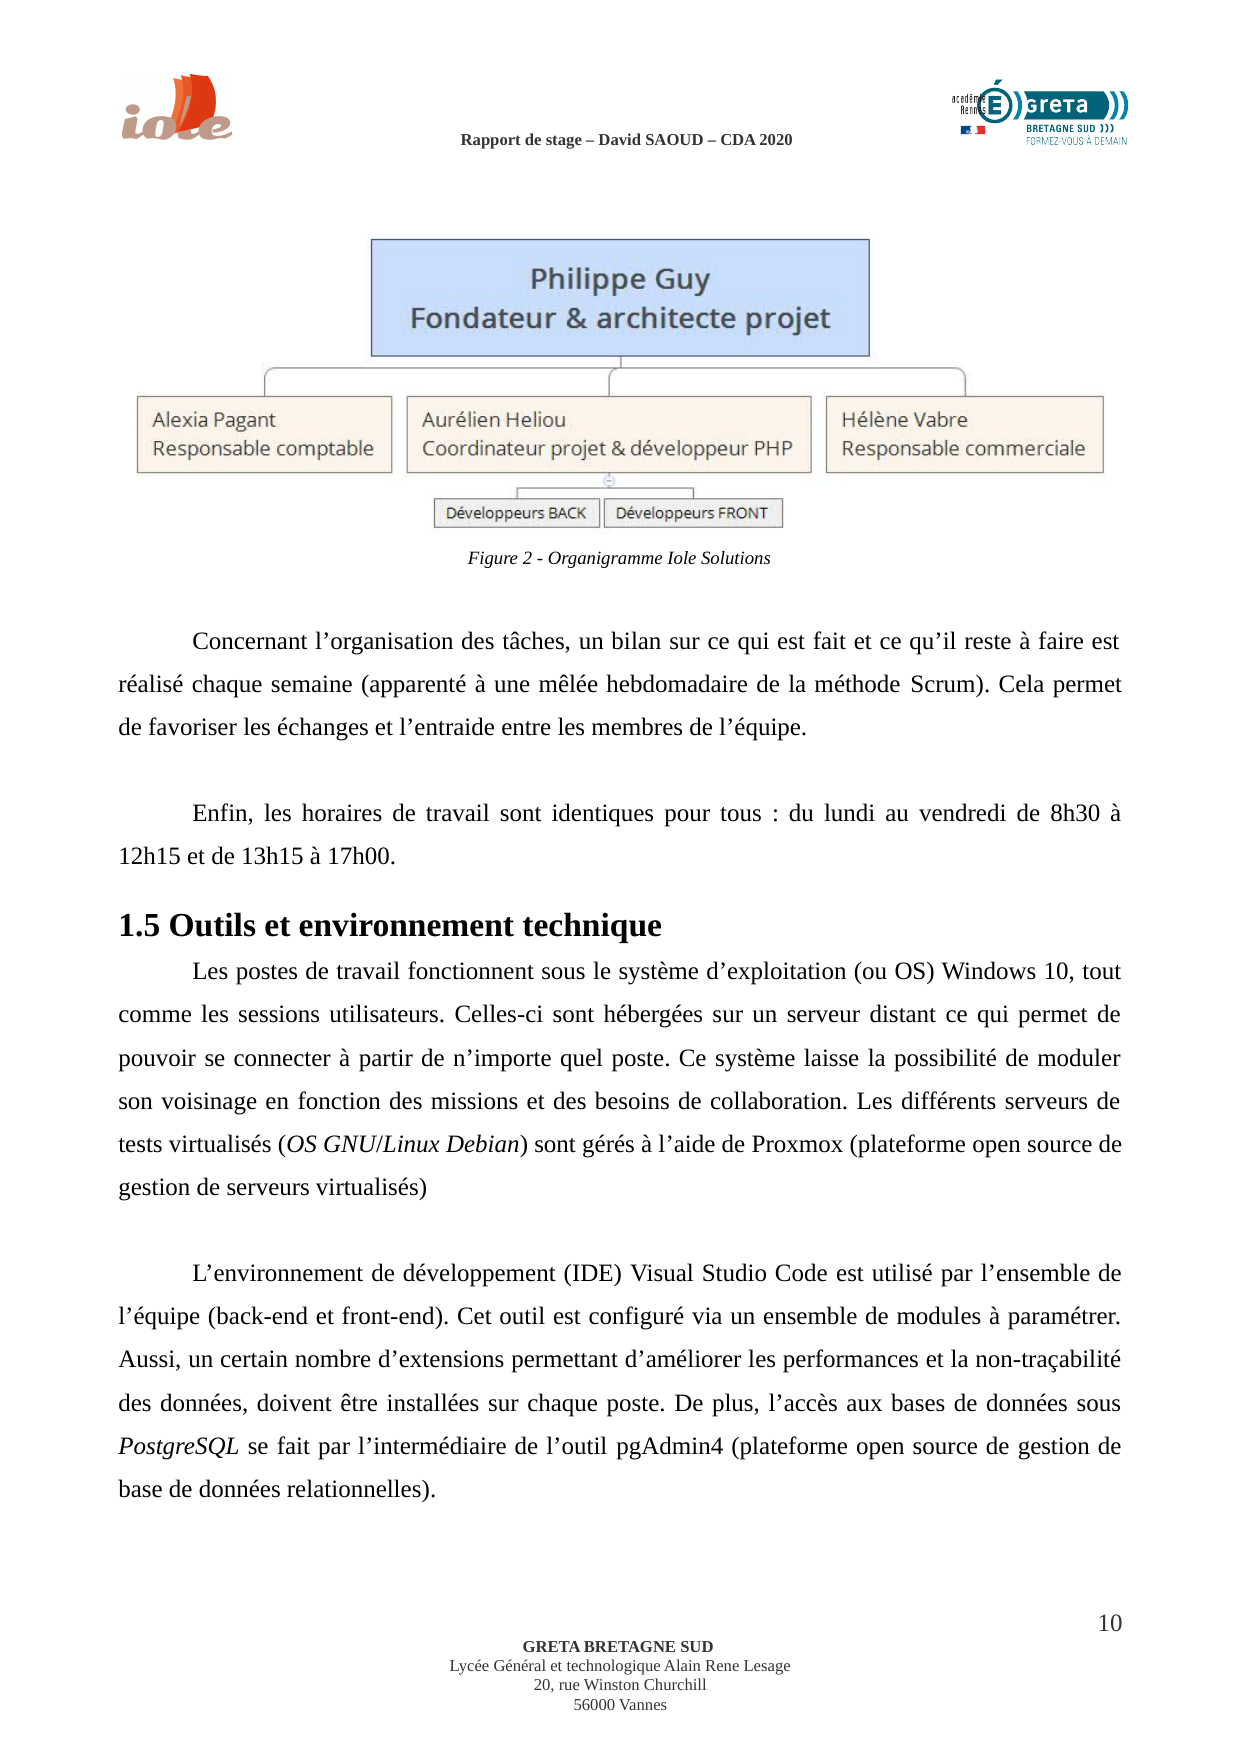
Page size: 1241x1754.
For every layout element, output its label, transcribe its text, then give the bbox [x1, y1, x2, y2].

picture [950, 76, 1131, 147]
subtitle 1.5 Outils et environnement technique [118, 905, 1122, 944]
text L’environnement de développement (IDE) Visual Studio Code est utilisé par l’ensemble de l’équipe (back-end et front-end). Cet outil est configuré via un ensemble de modules à paramétrer. Aussi, un certain nombre d’extensions permettant d’améliorer les performances et la non-traçabilité des données, doivent être installées sur chaque poste. De plus, l’accès aux bases de données sous PostgreSQL se fait par l’intermédiaire de l’outil pgAdmin4 (plateforme open source de gestion de base de données relationnelles). [118, 1258, 1122, 1503]
text Concernant l’organisation des tâches, un bilan sur ce qui est fait et ce qu’il reste à faire est réalisé chaque semaine (apparenté à une mêlée hebdomadaire de la méthode Scrum). Cela permet de favoriser les échanges et l’entraide entre les membres de l’équipe. [118, 626, 1122, 741]
text Enfin, les horaires de travail sont identiques pour tous : du lundi au vendredi de 8h30 à 12h15 et de 13h15 à 17h00. [118, 798, 1122, 870]
picture [118, 220, 1123, 547]
text Figure 2 - Organigramme Iole Solutions [118, 547, 1122, 568]
text Les postes de travail fonctionnent sous le système d’exploitation (ou OS) Windows 10, tout comme les sessions utilisateurs. Celles-ci sont hébergées sur un serveur distant ce qui permet de pouvoir se connecter à partir de n’importe quel poste. Ce système laisse la possibilité de moduler son voisinage en fonction des missions et des besoins de collaboration. Les différents serveurs de tests virtualisés (OS GNU/Linux Debian) sont gérés à l’aide de Proxmox (plateforme open source de gestion de serveurs virtualisés) [118, 956, 1122, 1201]
picture [121, 74, 233, 140]
